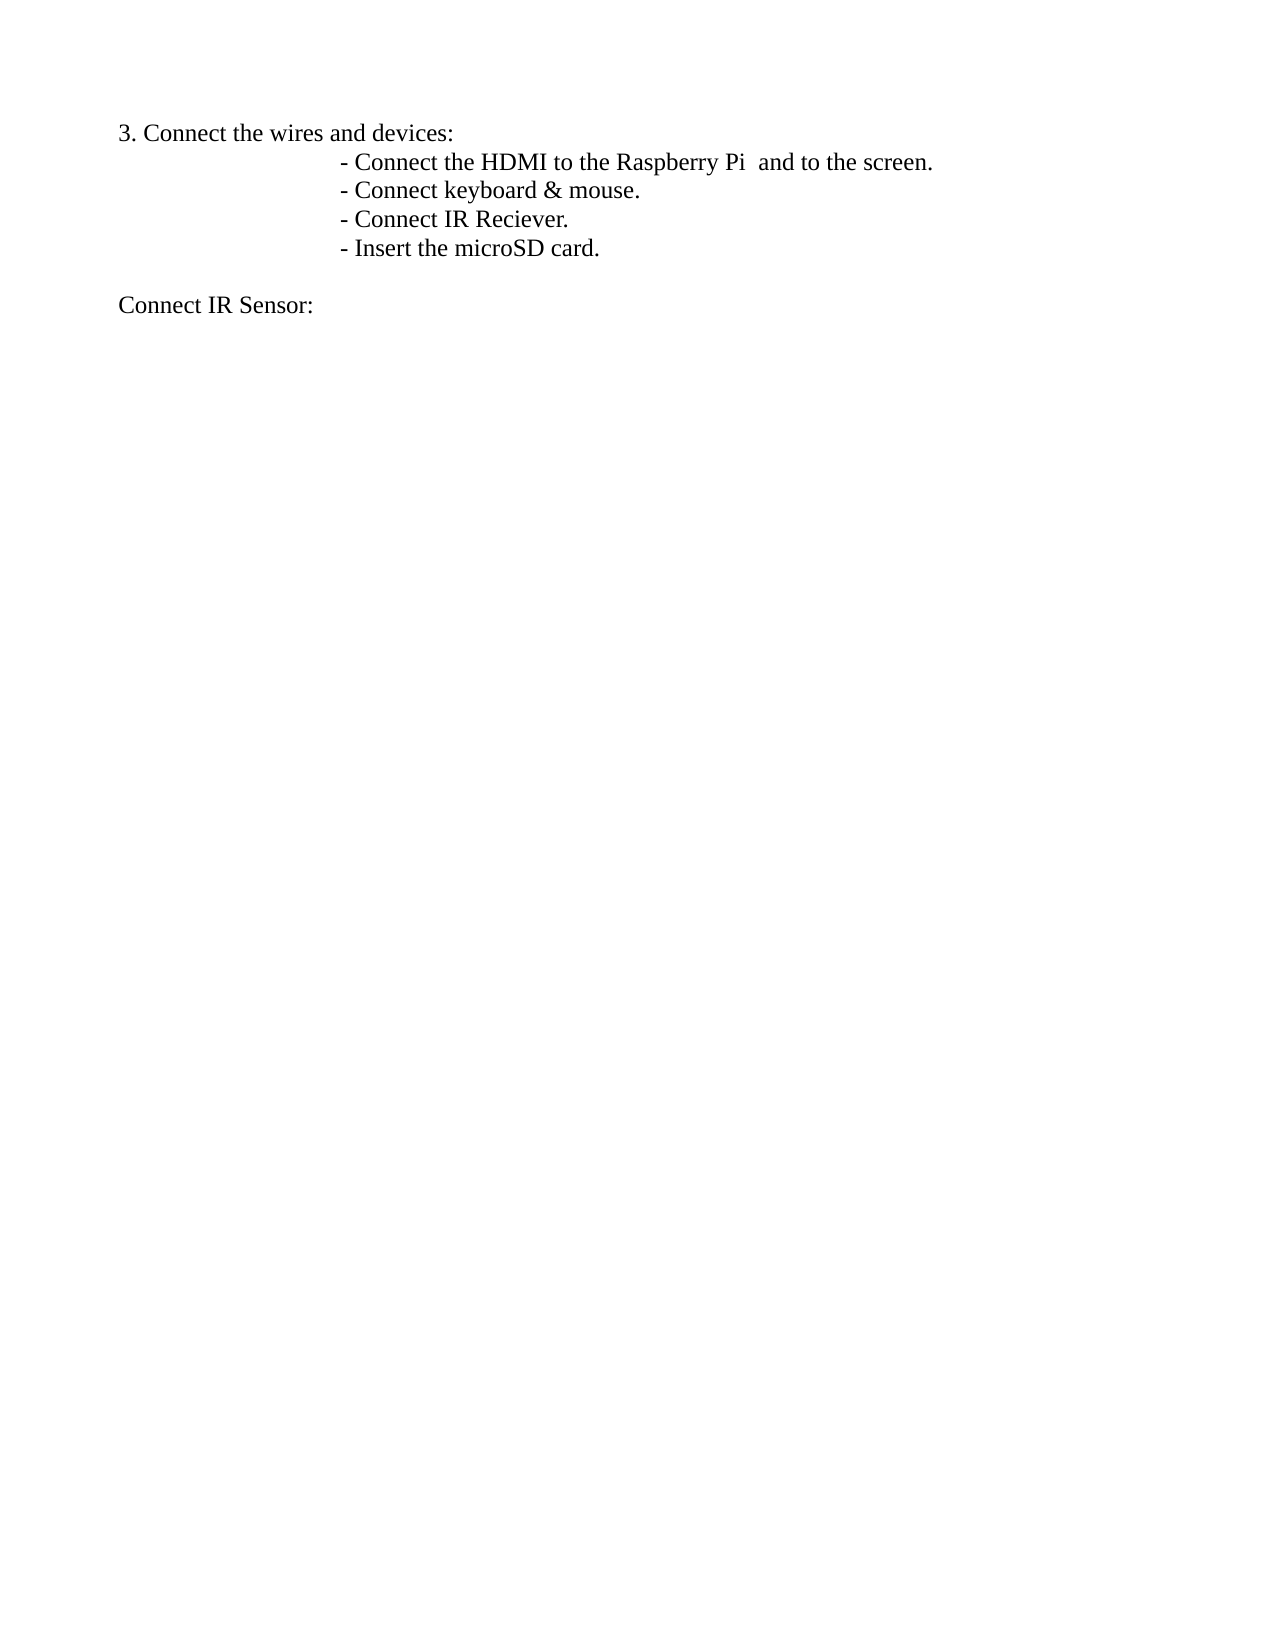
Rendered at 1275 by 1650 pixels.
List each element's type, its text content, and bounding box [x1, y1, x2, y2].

text 3. Connect the wires and devices: [118, 118, 1157, 147]
text - Connect keyboard & mouse. [118, 176, 1157, 204]
text Connect IR Sensor: [118, 291, 1157, 319]
text - Connect IR Reciever. [118, 204, 1157, 233]
text - Insert the microSD card. [118, 233, 1157, 262]
text - Connect the HDMI to the Raspberry Pi and to the screen. [118, 147, 1157, 176]
